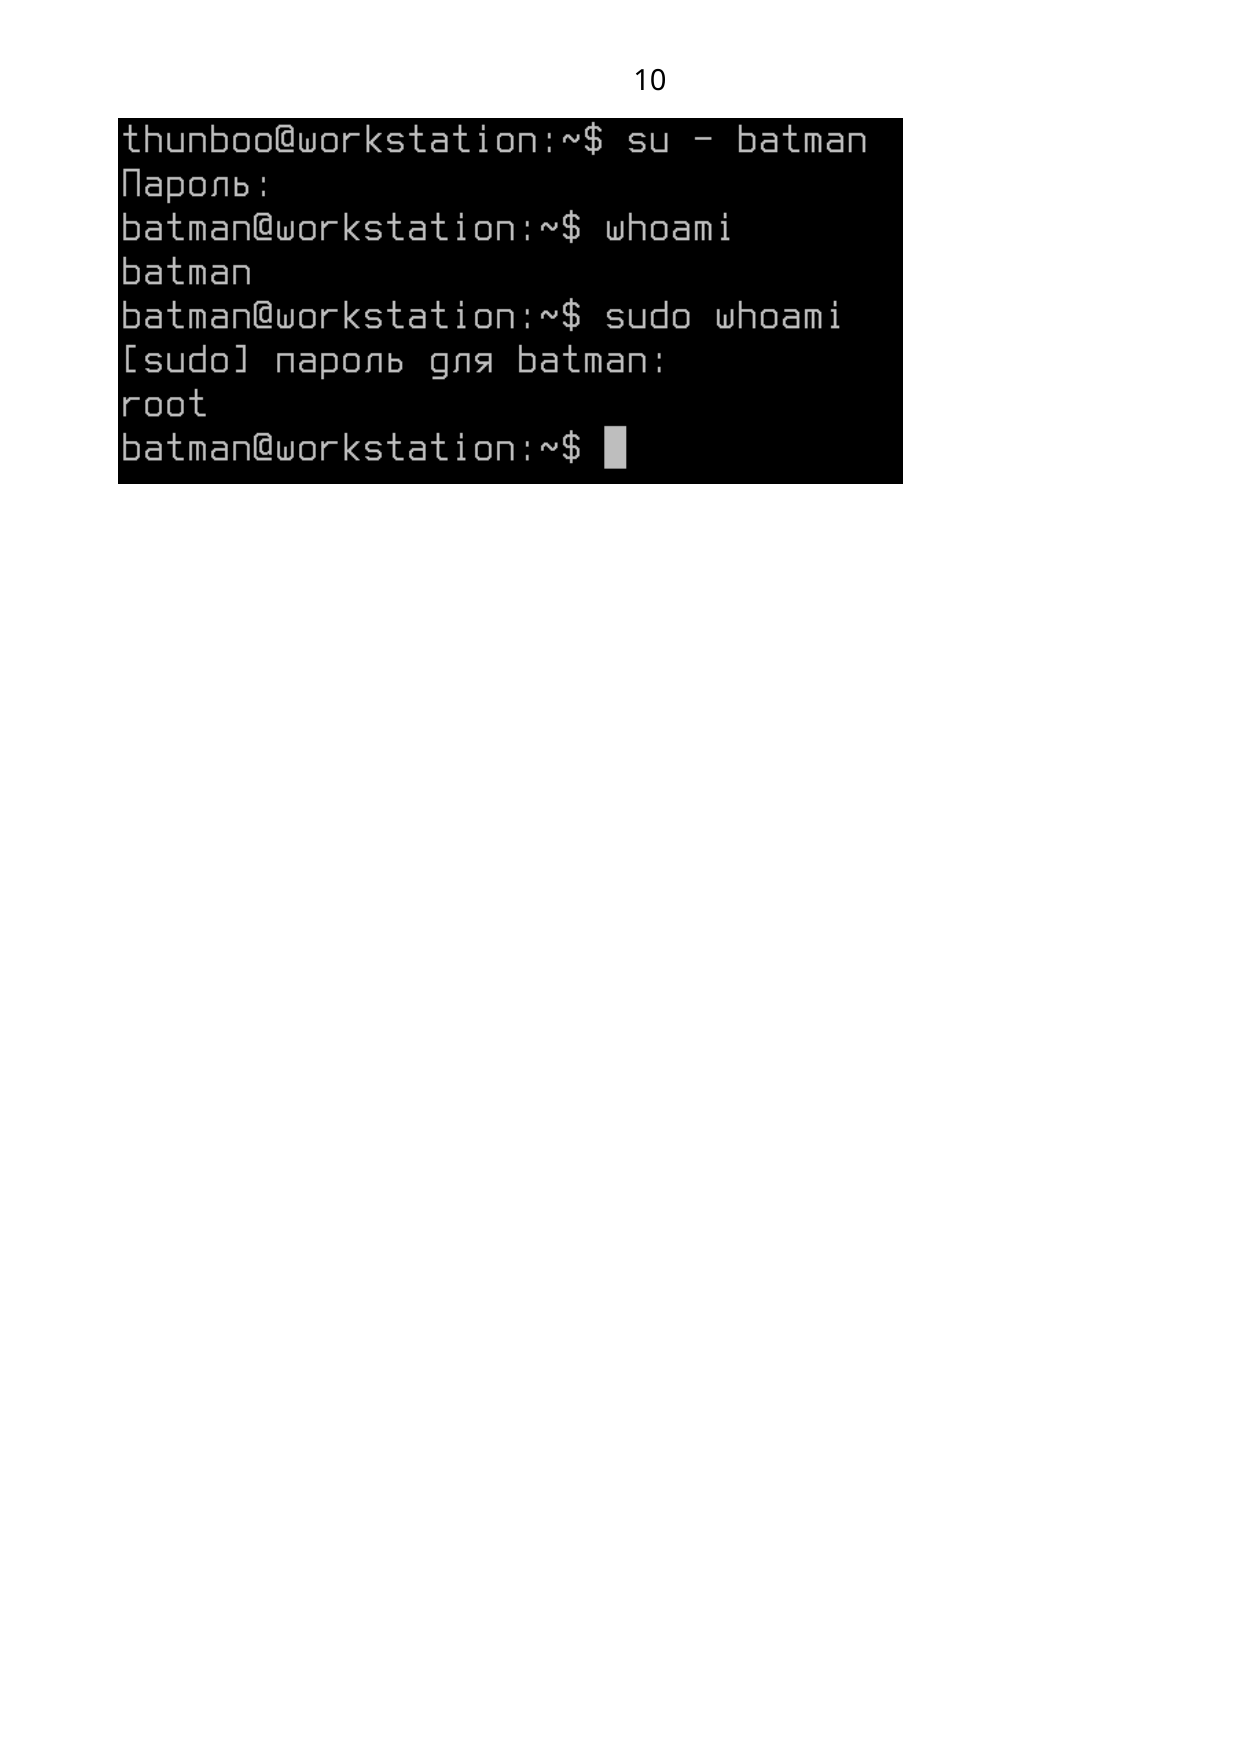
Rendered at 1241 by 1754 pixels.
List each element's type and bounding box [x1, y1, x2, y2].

picture [118, 118, 903, 484]
